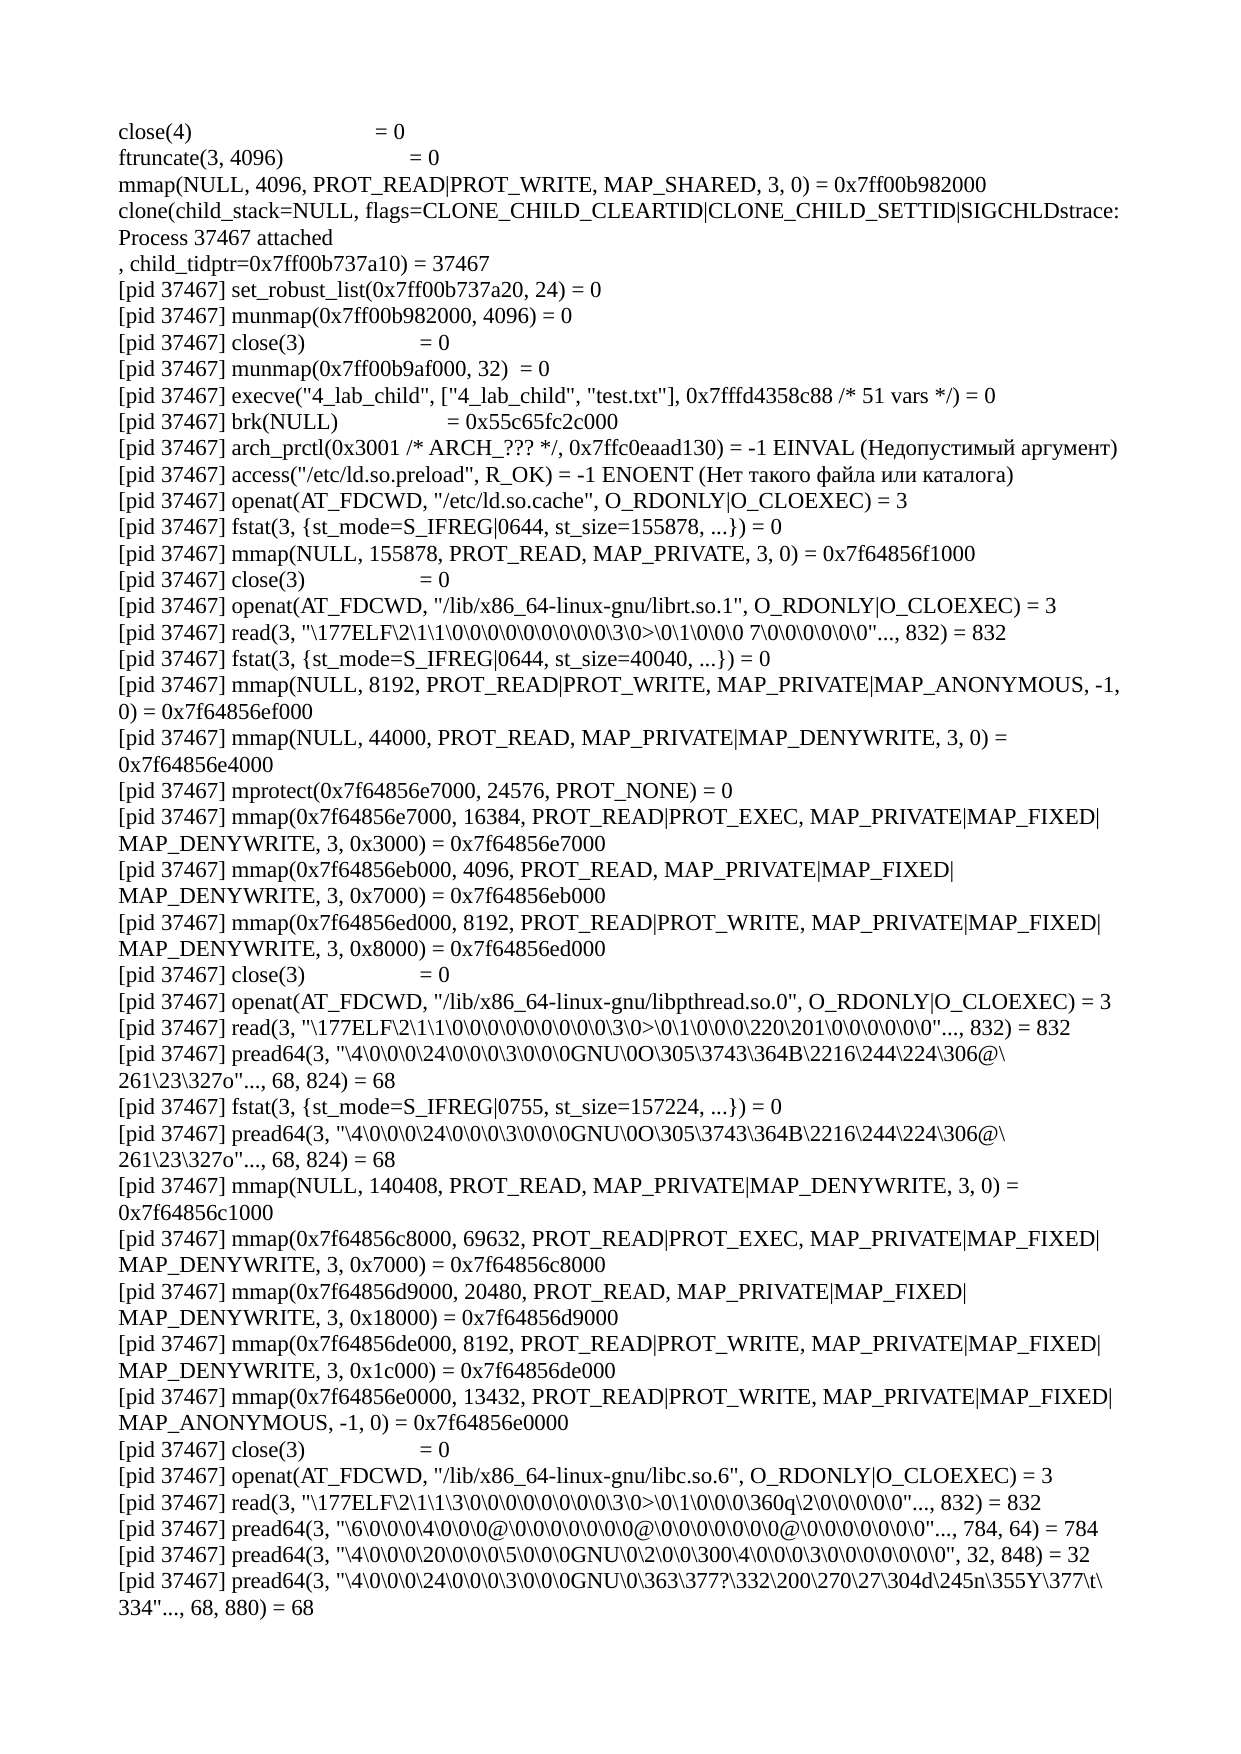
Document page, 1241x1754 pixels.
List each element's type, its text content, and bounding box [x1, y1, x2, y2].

text [pid 37467] munmap(0x7ff00b9af000, 32) = 0 [118, 355, 1122, 382]
text , child_tidptr=0x7ff00b737a10) = 37467 [118, 250, 1122, 276]
text [pid 37467] mmap(0x7f64856d9000, 20480, PROT_READ, MAP_PRIVATE|MAP_FIXED|MAP_DENYWRITE, 3, 0x18000) = 0x7f64856d9000 [118, 1278, 1122, 1330]
text [pid 37467] pread64(3, "\4\0\0\0\20\0\0\0\5\0\0\0GNU\0\2\0\0\300\4\0\0\0\3\0\0\0\0\0\0\0", 32, 848) = 32 [118, 1541, 1122, 1568]
text [pid 37467] pread64(3, "\4\0\0\0\24\0\0\0\3\0\0\0GNU\0O\305\3743\364B\2216\244\224\306@\261\23\327o"..., 68, 824) = 68 [118, 1041, 1122, 1093]
text [pid 37467] fstat(3, {st_mode=S_IFREG|0644, st_size=40040, ...}) = 0 [118, 645, 1122, 672]
text [pid 37467] read(3, "\177ELF\2\1\1\0\0\0\0\0\0\0\0\0\3\0>\0\1\0\0\0\220\201\0\0\0\0\0\0"..., 832) = 832 [118, 1014, 1122, 1041]
text [pid 37467] mmap(0x7f64856e0000, 13432, PROT_READ|PROT_WRITE, MAP_PRIVATE|MAP_FIXED|MAP_ANONYMOUS, -1, 0) = 0x7f64856e0000 [118, 1383, 1122, 1436]
text [pid 37467] pread64(3, "\6\0\0\0\4\0\0\0@\0\0\0\0\0\0\0@\0\0\0\0\0\0\0@\0\0\0\0\0\0\0"..., 784, 64) = 784 [118, 1515, 1122, 1541]
text [pid 37467] close(3) = 0 [118, 961, 1122, 988]
text ftruncate(3, 4096) = 0 [118, 144, 1122, 171]
text [pid 37467] access("/etc/ld.so.preload", R_OK) = -1 ENOENT (Нет такого файла или каталога) [118, 461, 1122, 487]
text [pid 37467] mmap(0x7f64856eb000, 4096, PROT_READ, MAP_PRIVATE|MAP_FIXED|MAP_DENYWRITE, 3, 0x7000) = 0x7f64856eb000 [118, 856, 1122, 909]
text [pid 37467] mmap(0x7f64856c8000, 69632, PROT_READ|PROT_EXEC, MAP_PRIVATE|MAP_FIXED|MAP_DENYWRITE, 3, 0x7000) = 0x7f64856c8000 [118, 1225, 1122, 1278]
text [pid 37467] openat(AT_FDCWD, "/lib/x86_64-linux-gnu/libc.so.6", O_RDONLY|O_CLOEXEC) = 3 [118, 1462, 1122, 1488]
text [pid 37467] mprotect(0x7f64856e7000, 24576, PROT_NONE) = 0 [118, 777, 1122, 803]
text [pid 37467] mmap(0x7f64856de000, 8192, PROT_READ|PROT_WRITE, MAP_PRIVATE|MAP_FIXED|MAP_DENYWRITE, 3, 0x1c000) = 0x7f64856de000 [118, 1330, 1122, 1383]
text [pid 37467] mmap(NULL, 155878, PROT_READ, MAP_PRIVATE, 3, 0) = 0x7f64856f1000 [118, 540, 1122, 566]
text [pid 37467] munmap(0x7ff00b982000, 4096) = 0 [118, 303, 1122, 329]
text [pid 37467] openat(AT_FDCWD, "/lib/x86_64-linux-gnu/librt.so.1", O_RDONLY|O_CLOEXEC) = 3 [118, 592, 1122, 619]
text [pid 37467] close(3) = 0 [118, 329, 1122, 355]
text [pid 37467] openat(AT_FDCWD, "/etc/ld.so.cache", O_RDONLY|O_CLOEXEC) = 3 [118, 487, 1122, 513]
text [pid 37467] execve("4_lab_child", ["4_lab_child", "test.txt"], 0x7fffd4358c88 /* 51 vars */) = 0 [118, 382, 1122, 408]
text [pid 37467] arch_prctl(0x3001 /* ARCH_??? */, 0x7ffc0eaad130) = -1 EINVAL (Недопустимый аргумент) [118, 434, 1122, 461]
text [pid 37467] close(3) = 0 [118, 566, 1122, 592]
text close(4) = 0 [118, 118, 1122, 144]
text [pid 37467] read(3, "\177ELF\2\1\1\3\0\0\0\0\0\0\0\0\3\0>\0\1\0\0\0\360q\2\0\0\0\0\0"..., 832) = 832 [118, 1488, 1122, 1515]
text [pid 37467] mmap(NULL, 140408, PROT_READ, MAP_PRIVATE|MAP_DENYWRITE, 3, 0) = 0x7f64856c1000 [118, 1172, 1122, 1225]
text [pid 37467] close(3) = 0 [118, 1436, 1122, 1462]
text [pid 37467] mmap(NULL, 44000, PROT_READ, MAP_PRIVATE|MAP_DENYWRITE, 3, 0) = 0x7f64856e4000 [118, 724, 1122, 777]
text [pid 37467] openat(AT_FDCWD, "/lib/x86_64-linux-gnu/libpthread.so.0", O_RDONLY|O_CLOEXEC) = 3 [118, 988, 1122, 1014]
text [pid 37467] read(3, "\177ELF\2\1\1\0\0\0\0\0\0\0\0\0\3\0>\0\1\0\0\0 7\0\0\0\0\0\0"..., 832) = 832 [118, 619, 1122, 645]
text [pid 37467] mmap(0x7f64856e7000, 16384, PROT_READ|PROT_EXEC, MAP_PRIVATE|MAP_FIXED|MAP_DENYWRITE, 3, 0x3000) = 0x7f64856e7000 [118, 803, 1122, 856]
text [pid 37467] fstat(3, {st_mode=S_IFREG|0755, st_size=157224, ...}) = 0 [118, 1093, 1122, 1119]
text [pid 37467] fstat(3, {st_mode=S_IFREG|0644, st_size=155878, ...}) = 0 [118, 513, 1122, 540]
text clone(child_stack=NULL, flags=CLONE_CHILD_CLEARTID|CLONE_CHILD_SETTID|SIGCHLDstrace: Process 37467 attached [118, 197, 1122, 250]
text [pid 37467] pread64(3, "\4\0\0\0\24\0\0\0\3\0\0\0GNU\0O\305\3743\364B\2216\244\224\306@\261\23\327o"..., 68, 824) = 68 [118, 1119, 1122, 1172]
text [pid 37467] set_robust_list(0x7ff00b737a20, 24) = 0 [118, 276, 1122, 303]
text mmap(NULL, 4096, PROT_READ|PROT_WRITE, MAP_SHARED, 3, 0) = 0x7ff00b982000 [118, 171, 1122, 197]
text [pid 37467] pread64(3, "\4\0\0\0\24\0\0\0\3\0\0\0GNU\0\363\377?\332\200\270\27\304d\245n\355Y\377\t\334"..., 68, 880) = 68 [118, 1568, 1122, 1620]
text [pid 37467] mmap(NULL, 8192, PROT_READ|PROT_WRITE, MAP_PRIVATE|MAP_ANONYMOUS, -1, 0) = 0x7f64856ef000 [118, 672, 1122, 724]
text [pid 37467] mmap(0x7f64856ed000, 8192, PROT_READ|PROT_WRITE, MAP_PRIVATE|MAP_FIXED|MAP_DENYWRITE, 3, 0x8000) = 0x7f64856ed000 [118, 909, 1122, 961]
text [pid 37467] brk(NULL) = 0x55c65fc2c000 [118, 408, 1122, 434]
